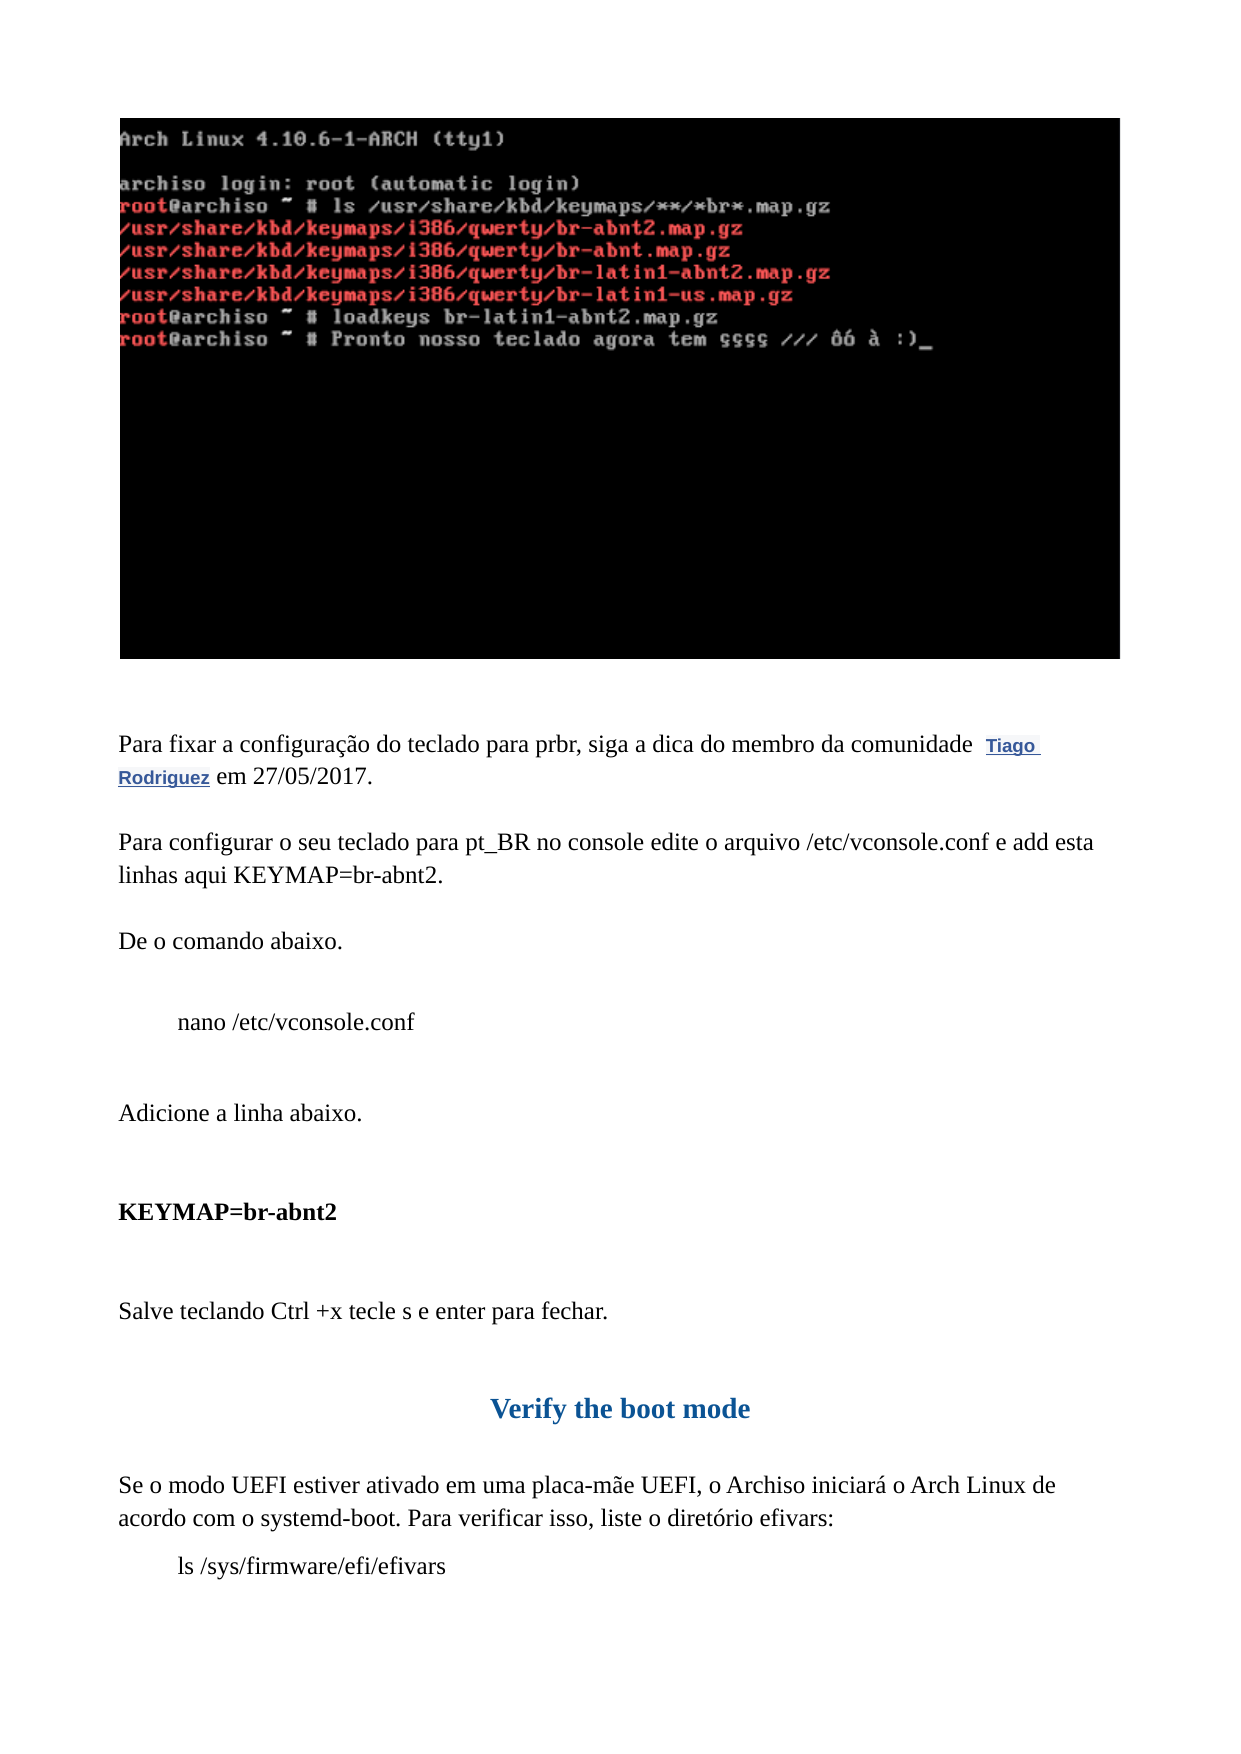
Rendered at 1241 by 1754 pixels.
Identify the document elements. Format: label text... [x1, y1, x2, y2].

text Salve teclando Ctrl +x tecle s e enter para fechar. [118, 1296, 1122, 1325]
subtitle Verify the boot mode [118, 1391, 1122, 1425]
text Adicione a linha abaixo. [118, 1098, 1122, 1127]
text Se o modo UEFI estiver ativado em uma placa-mãe UEFI, o Archiso iniciará o Arch Linux de acordo com o systemd-boot. Para verificar isso, liste o diretório efivars: [118, 1437, 1122, 1532]
text ls /sys/firmware/efi/efivars [177, 1551, 1063, 1580]
text KEYMAP=br-abnt2 [118, 1197, 1122, 1226]
text nano /etc/vconsole.conf [177, 1007, 1063, 1036]
picture [120, 118, 1121, 659]
text De o comando abaixo. [118, 926, 1122, 955]
text Para fixar a configuração do teclado para prbr, siga a dica do membro da comunidade Tiago Rodriguez em 27/05/2017. Para configurar o seu teclado para pt_BR no console edite o arquivo /etc/vconsole.conf e add esta linhas aqui KEYMAP=br-abnt2. [118, 663, 1122, 889]
